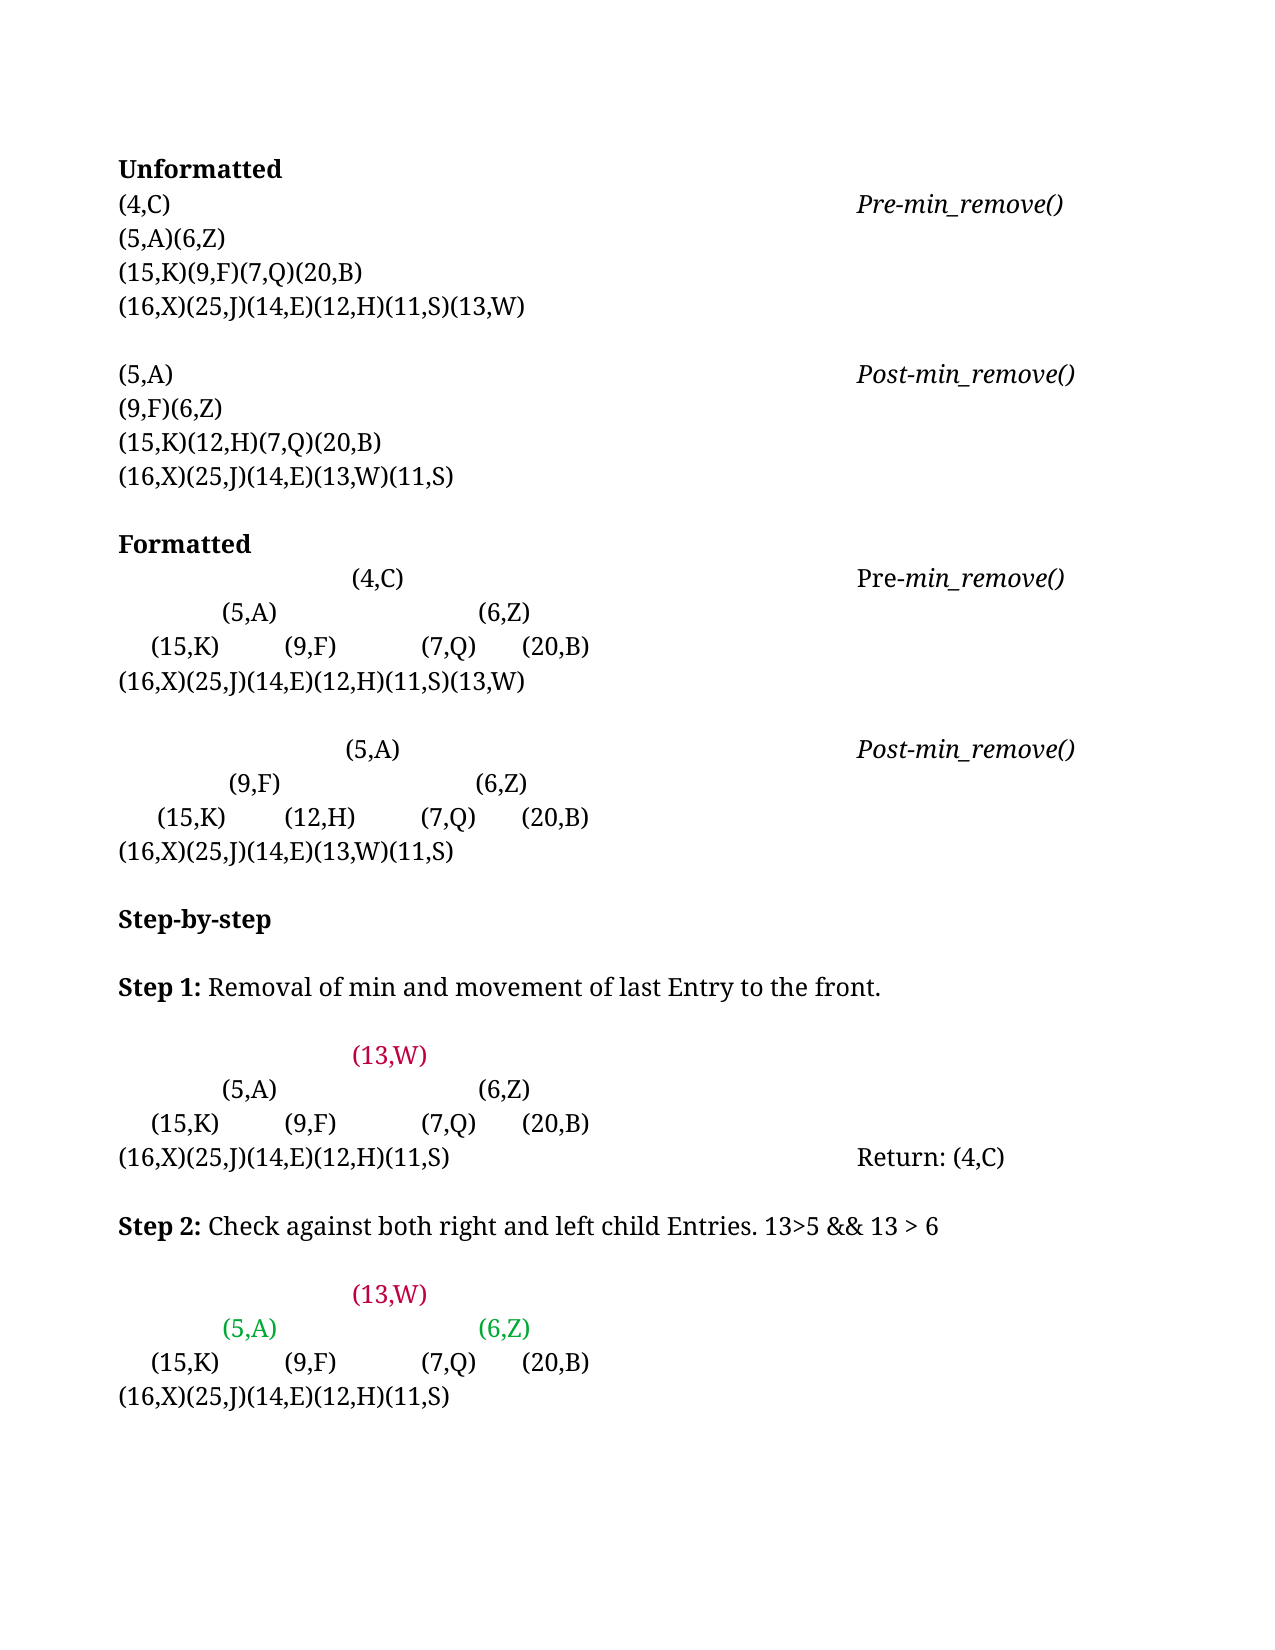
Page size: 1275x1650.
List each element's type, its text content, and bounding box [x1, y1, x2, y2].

text (5,A) Post-min_remove() [118, 731, 1157, 765]
text (16,X)(25,J)(14,E)(12,H)(11,S)(13,W) [118, 663, 1157, 697]
text (15,K) (9,F) (7,Q) (20,B) [118, 1344, 1157, 1378]
text (5,A) (6,Z) [118, 1310, 1157, 1344]
text (5,A) (6,Z) [118, 1072, 1157, 1106]
text (16,X)(25,J)(14,E)(12,H)(11,S)(13,W) [118, 288, 1157, 322]
text (15,K) (12,H) (7,Q) (20,B) [118, 799, 1157, 833]
text Unformatted [118, 152, 1157, 186]
text (15,K) (9,F) (7,Q) (20,B) [118, 629, 1157, 663]
text Step 1: Removal of min and movement of last Entry to the front. [118, 970, 1157, 1004]
text (9,F) (6,Z) [118, 765, 1157, 799]
text (5,A)(6,Z) [118, 220, 1157, 254]
text (16,X)(25,J)(14,E)(13,W)(11,S) [118, 833, 1157, 867]
text (16,X)(25,J)(14,E)(12,H)(11,S) [118, 1378, 1157, 1412]
text (13,W) [118, 1276, 1157, 1310]
text (9,F)(6,Z) [118, 391, 1157, 425]
text (5,A) Post-min_remove() [118, 357, 1157, 391]
text (15,K)(12,H)(7,Q)(20,B) [118, 425, 1157, 459]
text (15,K) (9,F) (7,Q) (20,B) [118, 1106, 1157, 1140]
text (16,X)(25,J)(14,E)(13,W)(11,S) [118, 459, 1157, 493]
text Formatted [118, 527, 1157, 561]
text (5,A) (6,Z) [118, 595, 1157, 629]
text (4,C) Pre-min_remove() [118, 561, 1157, 595]
text (16,X)(25,J)(14,E)(12,H)(11,S) Return: (4,C) [118, 1140, 1157, 1174]
text Step 2: Check against both right and left child Entries. 13>5 && 13 > 6 [118, 1208, 1157, 1242]
text (13,W) [118, 1038, 1157, 1072]
text Step-by-step [118, 902, 1157, 936]
text (4,C) Pre-min_remove() [118, 186, 1157, 220]
text (15,K)(9,F)(7,Q)(20,B) [118, 254, 1157, 288]
